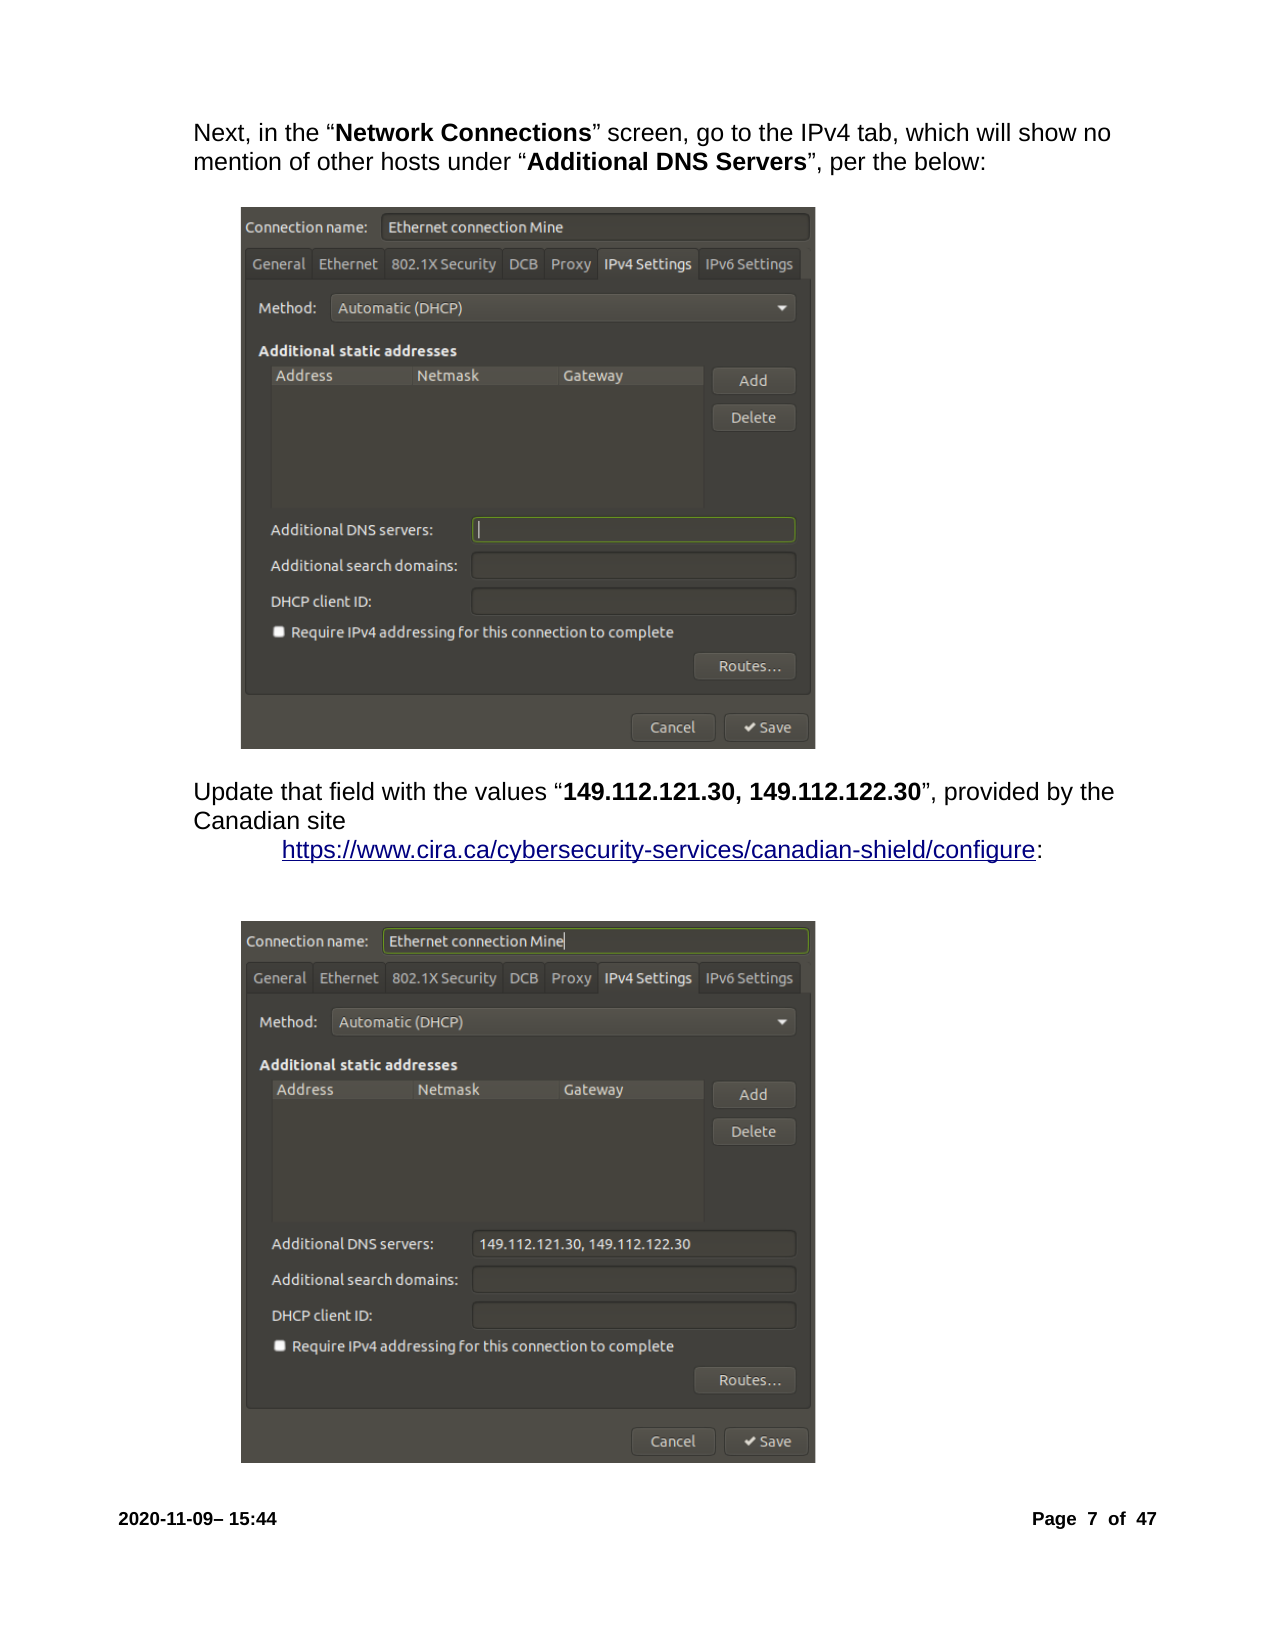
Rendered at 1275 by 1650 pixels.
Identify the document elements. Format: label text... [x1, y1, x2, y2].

picture [240, 207, 816, 749]
list Next, in the “Network Connections” screen, go to the IPv4 tab, which will show no mention of other hosts under “Additional DNS Servers”, per the below: Update that field with the values “149.112.121.30, 149.112.122.30”, provided by the Canadian site https://www.cira.ca/cybersecurity-services/canadian-shield/configure: [156, 118, 1157, 864]
picture [241, 921, 816, 1463]
